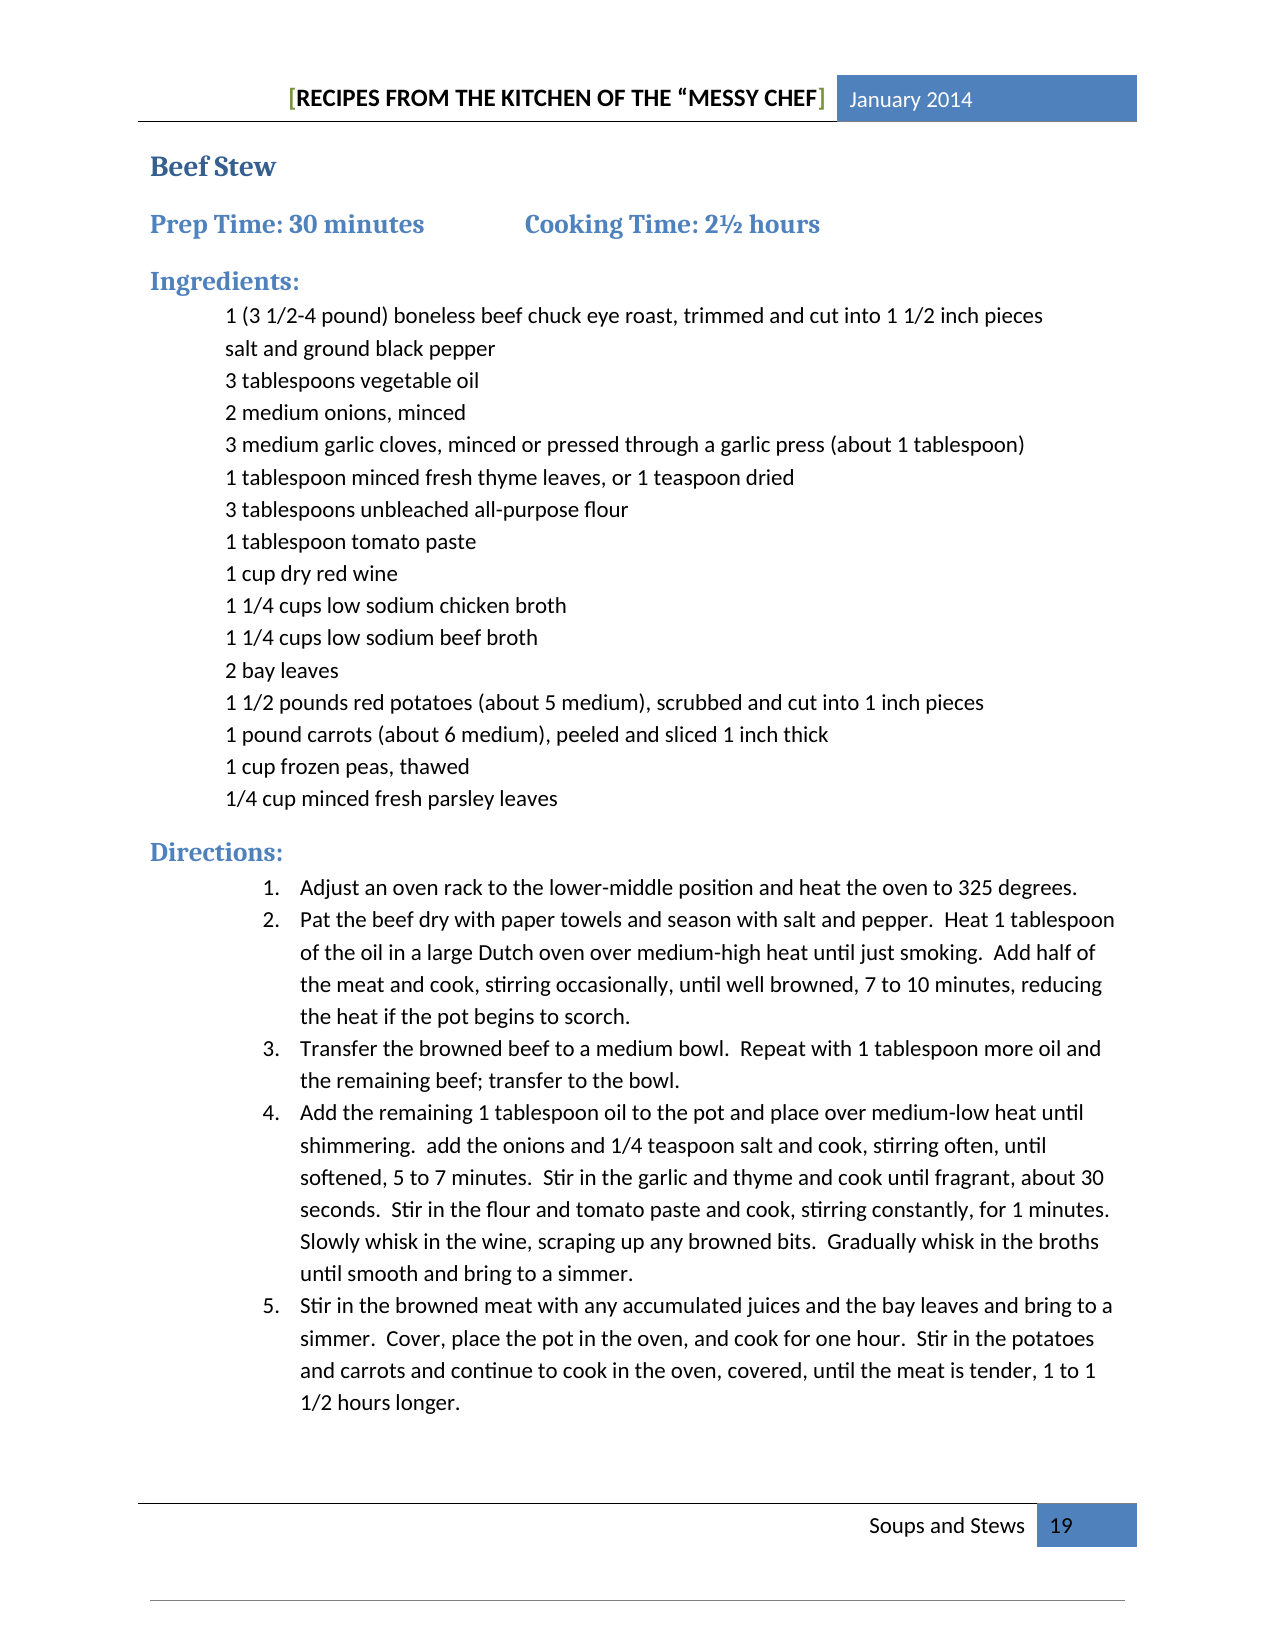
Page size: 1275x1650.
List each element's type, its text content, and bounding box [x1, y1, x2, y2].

list 2 bay leaves [225, 656, 1125, 684]
list 3 tablespoons vegetable oil [225, 366, 1125, 394]
list 2 medium onions, minced [225, 398, 1125, 426]
list Adjust an oven rack to the lower-middle position and heat the oven to 325 degrees. [262, 873, 1125, 901]
list 1/4 cup minced fresh parsley leaves [225, 784, 1125, 812]
list salt and ground black pepper [225, 334, 1125, 362]
list 1 cup frozen peas, thawed [225, 752, 1125, 780]
list Add the remaining 1 tablespoon oil to the pot and place over medium-low heat until shimmering. add the onions and 1/4 teaspoon salt and cook, stirring often, until softened, 5 to 7 minutes. Stir in the garlic and thyme and cook until fragrant, about 30 seconds. Stir in the flour and tomato paste and cook, stirring constantly, for 1 minutes. Slowly whisk in the wine, scraping up any browned bits. Gradually whisk in the broths until smooth and bring to a simmer. [262, 1098, 1125, 1287]
list 1 (3 1/2-4 pound) boneless beef chuck eye roast, trimmed and cut into 1 1/2 inch pieces [225, 302, 1125, 330]
list Transfer the browned beef to a medium bowl. Repeat with 1 tablespoon more oil and the remaining beef; transfer to the bowl. [262, 1034, 1125, 1094]
list Stir in the browned meat with any accumulated juices and the bay leaves and bring to a simmer. Cover, place the pot in the oven, and cook for one hour. Stir in the potatoes and carrots and continue to cook in the oven, covered, until the meat is tender, 1 to 1 1/2 hours longer. [262, 1292, 1125, 1416]
list 1 tablespoon tomato paste [225, 527, 1125, 555]
list 3 medium garlic cloves, minced or pressed through a garlic press (about 1 tablespoon) [225, 430, 1125, 458]
list 3 tablespoons unbleached all-purpose flour [225, 495, 1125, 523]
subtitle Prep Time: 30 minutes Cooking Time: 2½ hours [150, 209, 1125, 241]
list 1 pound carrots (about 6 medium), peeled and sliced 1 inch thick [225, 720, 1125, 748]
subtitle Directions: [150, 837, 1125, 869]
list Pat the beef dry with paper towels and season with salt and pepper. Heat 1 tablespoon of the oil in a large Dutch oven over medium-high heat until just smoking. Add half of the meat and cook, stirring occasionally, until well browned, 7 to 10 minutes, reducing the heat if the pot begins to scorch. [262, 905, 1125, 1030]
list 1 1/4 cups low sodium chicken broth [225, 591, 1125, 619]
list 1 cup dry red wine [225, 559, 1125, 587]
list 1 1/2 pounds red potatoes (about 5 medium), scrubbed and cut into 1 inch pieces [225, 688, 1125, 716]
subtitle Beef Stew [150, 150, 1125, 183]
subtitle Ingredients: [150, 266, 1125, 297]
list 1 1/4 cups low sodium beef broth [225, 623, 1125, 652]
list 1 tablespoon minced fresh thyme leaves, or 1 teaspoon dried [225, 463, 1125, 491]
